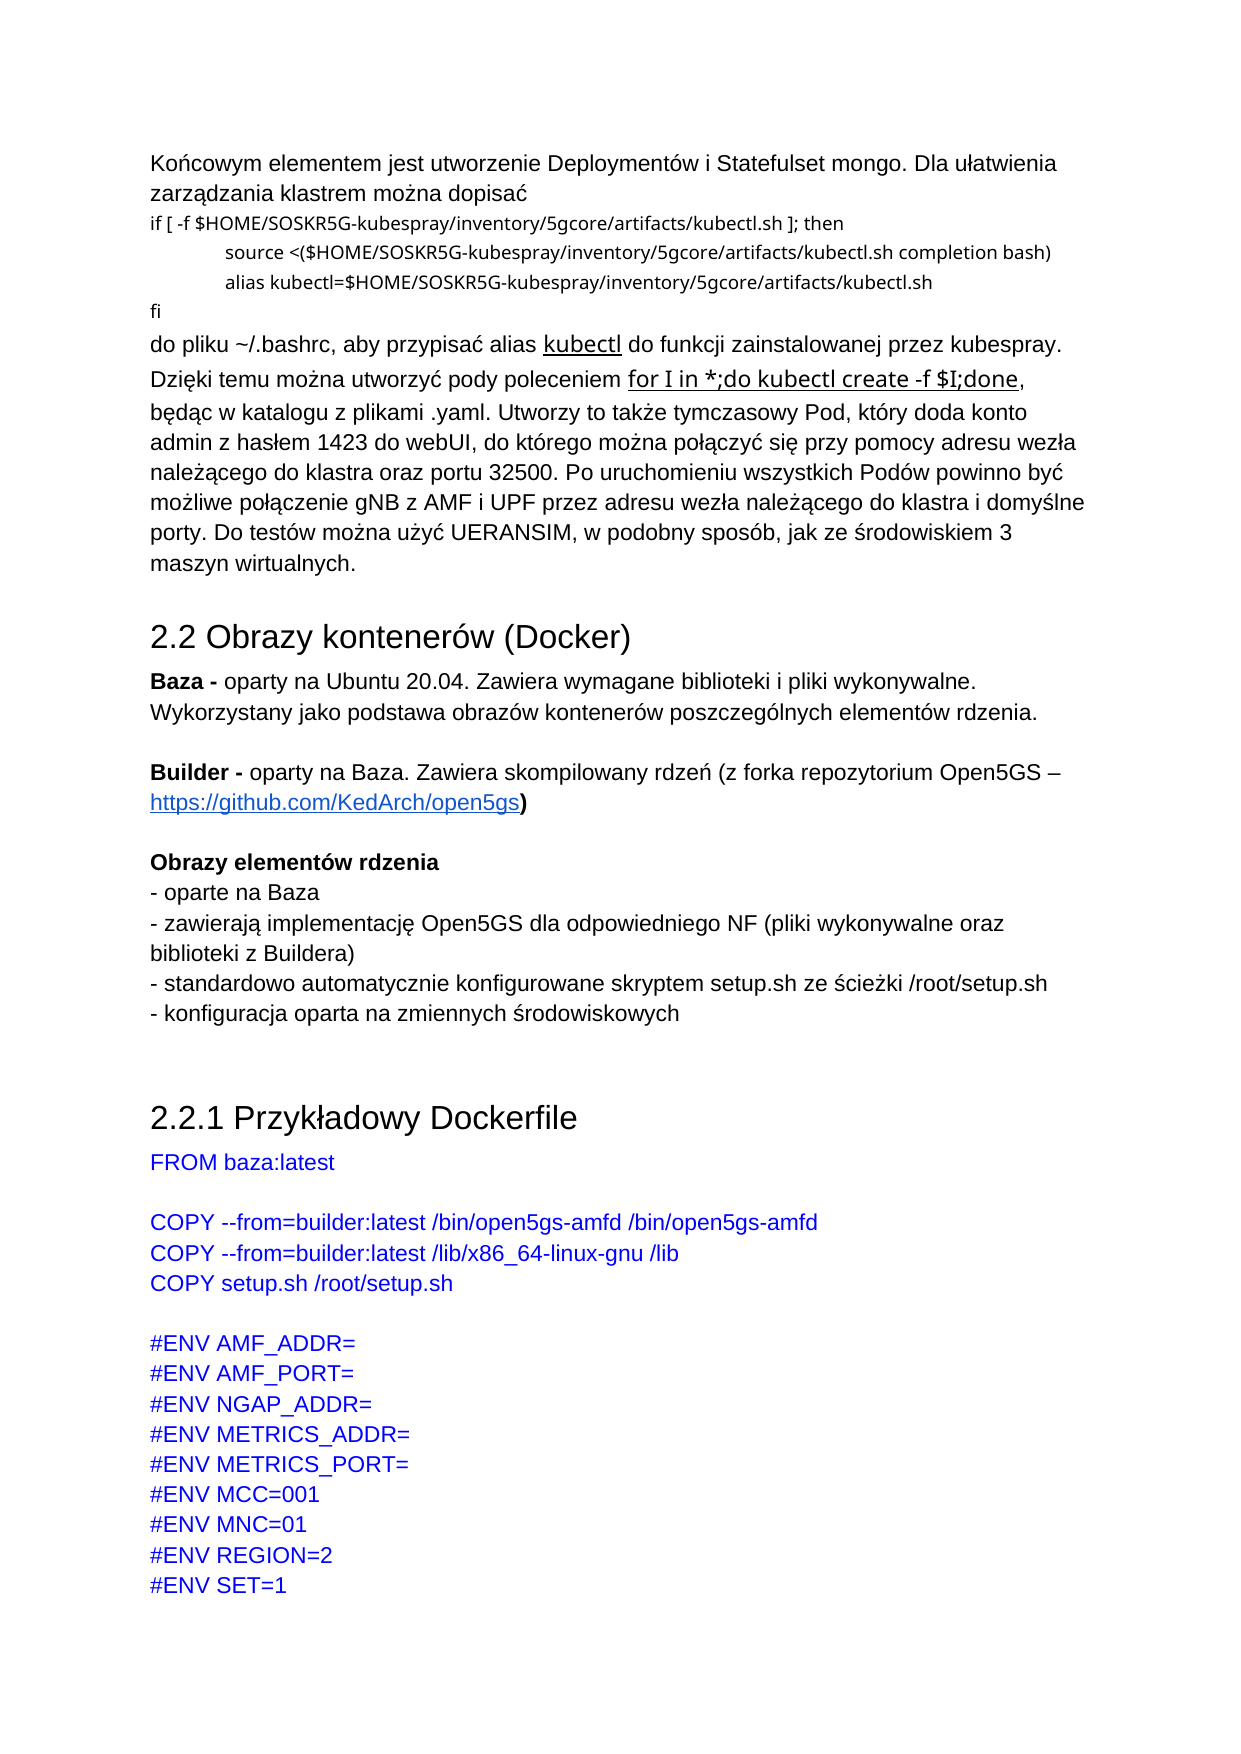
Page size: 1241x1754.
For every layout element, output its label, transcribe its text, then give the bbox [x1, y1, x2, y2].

text FROM baza:latest [150, 1149, 1090, 1175]
text source <($HOME/SOSKR5G-kubespray/inventory/5gcore/artifacts/kubectl.sh completion bash) [150, 240, 1090, 265]
text COPY --from=builder:latest /lib/x86_64-linux-gnu /lib [150, 1239, 1090, 1266]
text alias kubectl=$HOME/SOSKR5G-kubespray/inventory/5gcore/artifacts/kubectl.sh [150, 269, 1090, 294]
text #ENV AMF_ADDR= [150, 1330, 1090, 1357]
subtitle 2.2 Obrazy kontenerów (Docker) [150, 617, 1090, 656]
text Obrazy elementów rdzenia - oparte na Baza [150, 819, 1090, 906]
subtitle 2.2.1 Przykładowy Dockerfile [150, 1098, 1090, 1136]
text #ENV NGAP_ADDR= [150, 1391, 1090, 1417]
text if [ -f $HOME/SOSKR5G-kubespray/inventory/5gcore/artifacts/kubectl.sh ]; then [150, 210, 1090, 236]
text - zawierają implementację Open5GS dla odpowiedniego NF (pliki wykonywalne oraz biblioteki z Buildera) - standardowo automatycznie konfigurowane skryptem setup.sh ze ścieżki /root/setup.sh - konfiguracja oparta na zmiennych środowiskowych [150, 909, 1090, 1026]
text fi [150, 298, 1090, 324]
text do pliku ~/.bashrc, aby przypisać alias kubectl do funkcji zainstalowanej przez kubespray. [150, 327, 1090, 359]
text #ENV REGION=2 [150, 1542, 1090, 1568]
text #ENV MCC=001 [150, 1481, 1090, 1508]
text #ENV METRICS_ADDR= [150, 1421, 1090, 1447]
text #ENV METRICS_PORT= [150, 1451, 1090, 1477]
text #ENV MNC=01 [150, 1511, 1090, 1538]
text #ENV AMF_PORT= [150, 1360, 1090, 1387]
text COPY setup.sh /root/setup.sh [150, 1270, 1090, 1296]
text Baza - oparty na Ubuntu 20.04. Zawiera wymagane biblioteki i pliki wykonywalne. Wykorzystany jako podstawa obrazów kontenerów poszczególnych elementów rdzenia. [150, 668, 1090, 755]
text #ENV SET=1 [150, 1572, 1090, 1598]
text Końcowym elementem jest utworzenie Deploymentów i Statefulset mongo. Dla ułatwienia zarządzania klastrem można dopisać [150, 150, 1090, 207]
text Builder - oparty na Baza. Zawiera skompilowany rdzeń (z forka repozytorium Open5GS – https://github.com/KedArch/open5gs) [150, 759, 1090, 815]
text COPY --from=builder:latest /bin/open5gs-amfd /bin/open5gs-amfd [150, 1209, 1090, 1236]
text Dzięki temu można utworzyć pody poleceniem for I in *;do kubectl create -f $I;done, będąc w katalogu z plikami .yaml. Utworzy to także tymczasowy Pod, który doda konto admin z hasłem 1423 do webUI, do którego można połączyć się przy pomocy adresu wezła należącego do klastra oraz portu 32500. Po uruchomieniu wszystkich Podów powinno być możliwe połączenie gNB z AMF i UPF przez adresu wezła należącego do klastra i domyślne porty. Do testów można użyć UERANSIM, w podobny sposób, jak ze środowiskiem 3 maszyn wirtualnych. [150, 363, 1090, 576]
